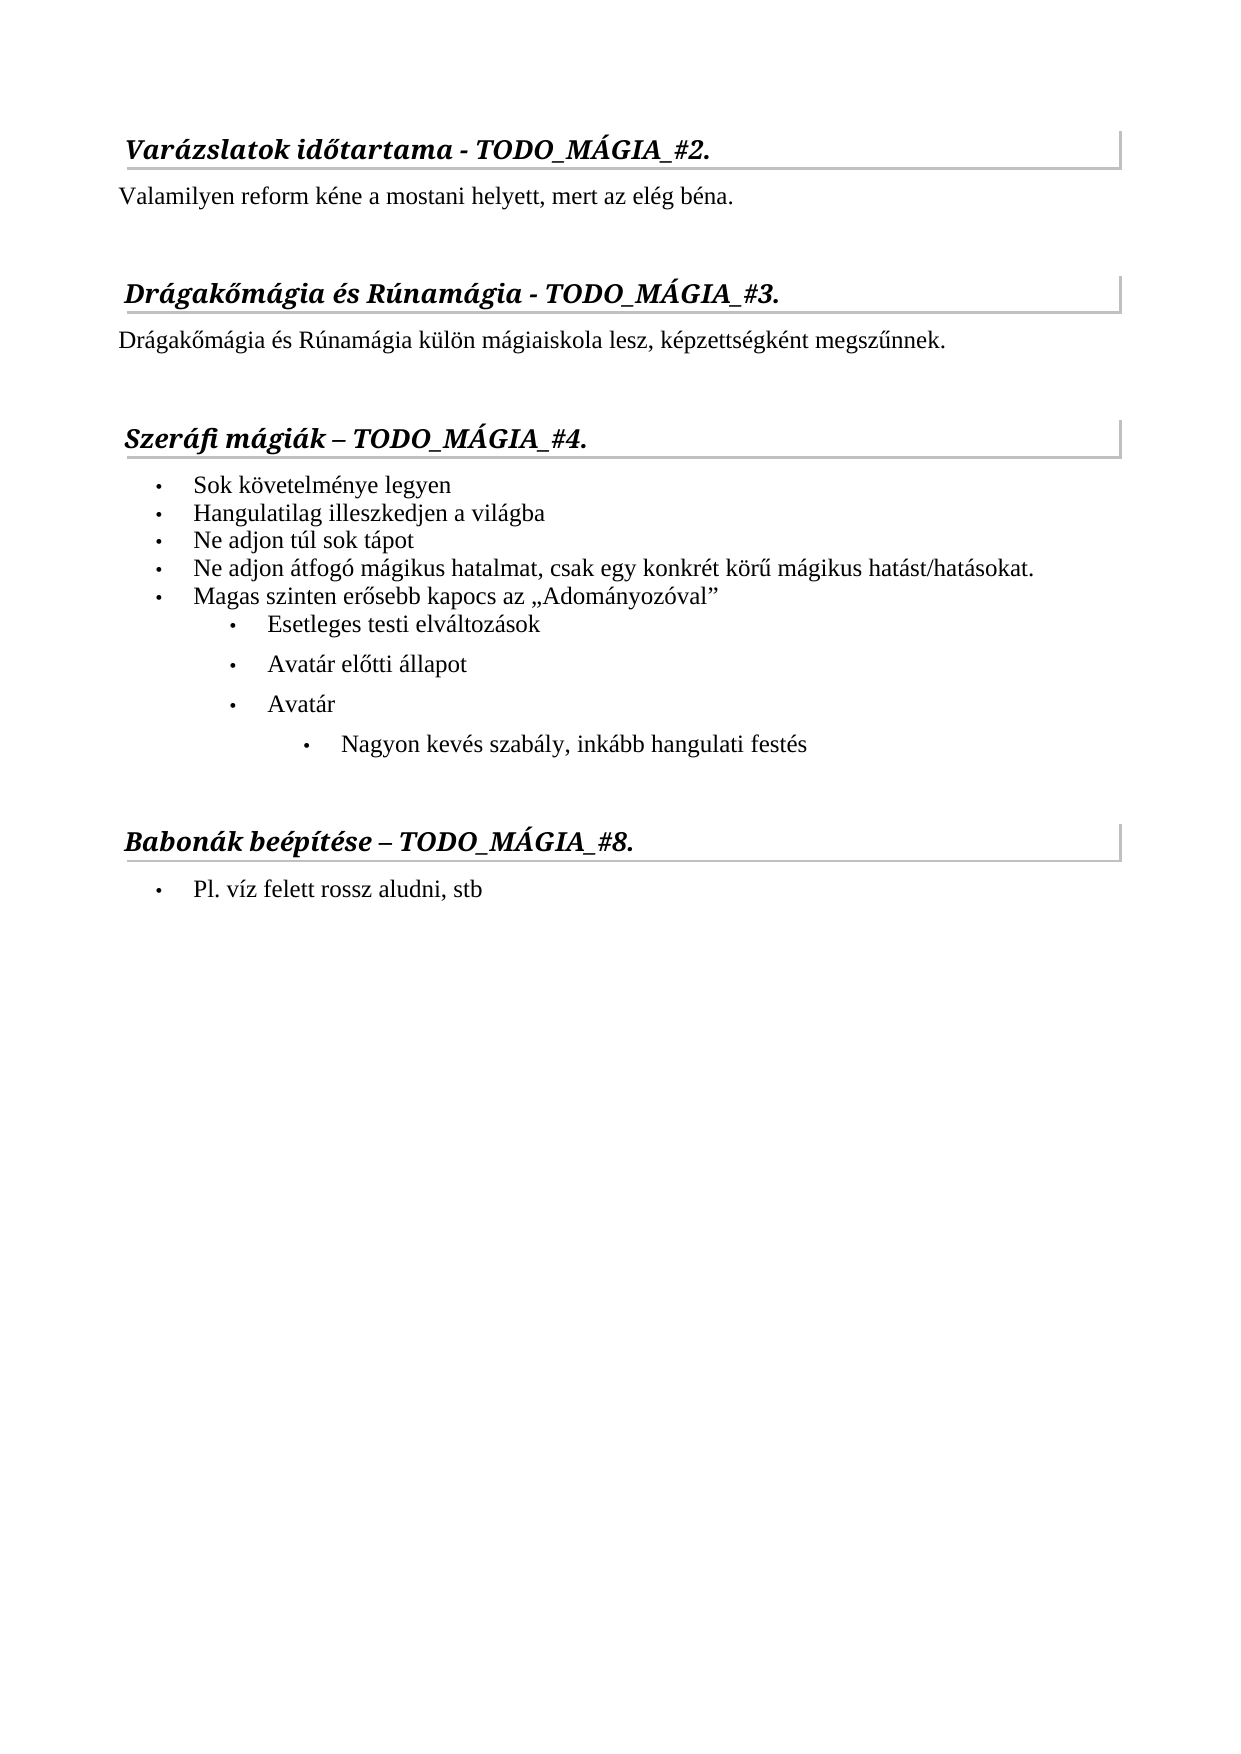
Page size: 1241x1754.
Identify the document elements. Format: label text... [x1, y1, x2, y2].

list Sok követelménye legyen [156, 471, 1122, 499]
list Ne adjon túl sok tápot [156, 527, 1122, 554]
subtitle Drágakőmágia és Rúnamágia - TODO_MÁGIA_#3. [124, 276, 1119, 311]
subtitle Babonák beépítése – TODO_MÁGIA_#8. [124, 824, 1119, 859]
list Hangulatilag illeszkedjen a világba [156, 499, 1122, 527]
list Avatár előtti állapot [229, 650, 1122, 678]
list Nagyon kevés szabály, inkább hangulati festés [303, 730, 1122, 758]
list Esetleges testi elváltozások [229, 610, 1122, 637]
subtitle Szeráfi mágiák – TODO_MÁGIA_#4. [124, 420, 1119, 456]
list Magas szinten erősebb kapocs az „Adományozóval” [156, 582, 1122, 610]
list Pl. víz felett rossz aludni, stb [156, 875, 1122, 902]
text Drágakőmágia és Rúnamágia külön mágiaiskola lesz, képzettségként megszűnnek. [118, 327, 1122, 354]
list Ne adjon átfogó mágikus hatalmat, csak egy konkrét körű mágikus hatást/hatásokat. [156, 554, 1122, 582]
subtitle Varázslatok időtartama - TODO_MÁGIA_#2. [124, 131, 1119, 167]
list Avatár [229, 690, 1122, 718]
text Valamilyen reform kéne a mostani helyett, mert az elég béna. [118, 182, 1122, 210]
